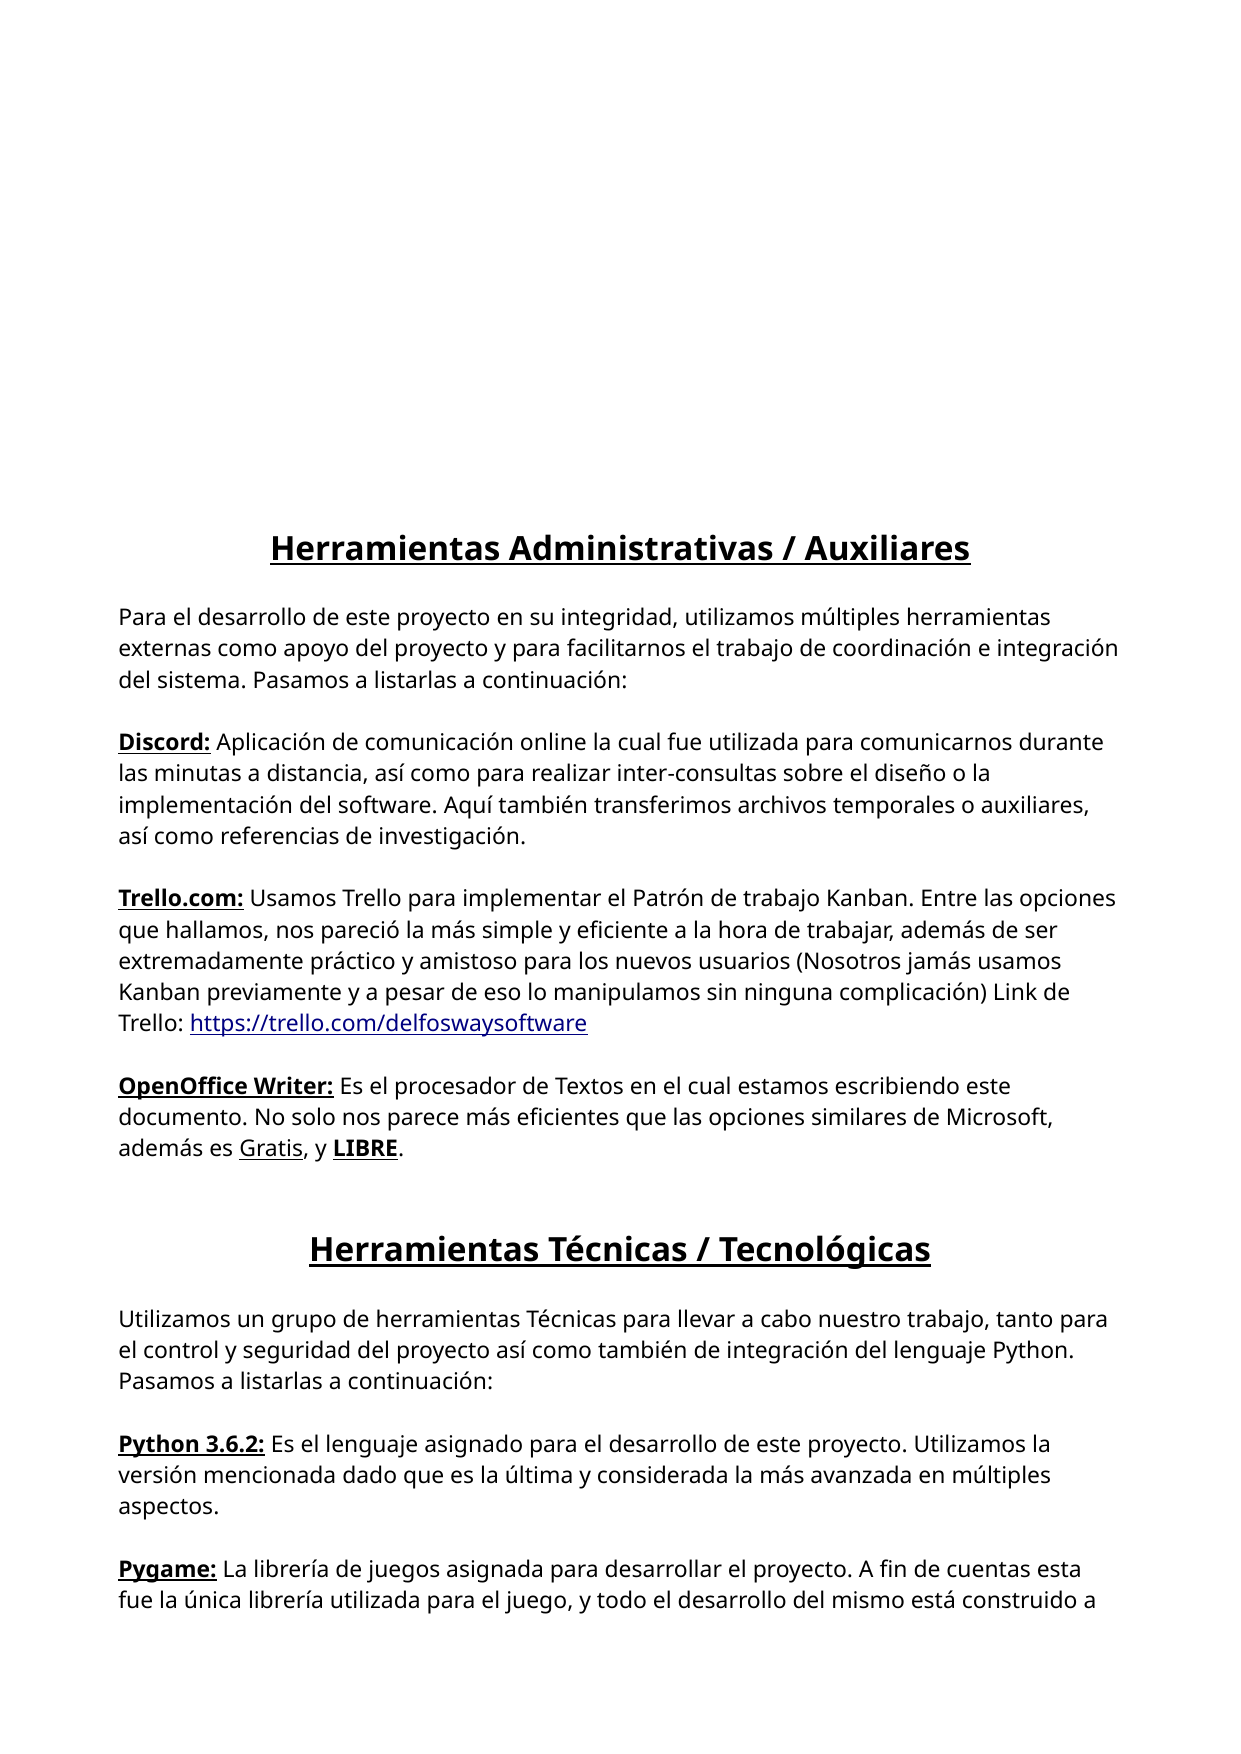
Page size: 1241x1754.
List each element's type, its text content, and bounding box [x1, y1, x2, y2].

text Trello.com: Usamos Trello para implementar el Patrón de trabajo Kanban. Entre las opciones que hallamos, nos pareció la más simple y eficiente a la hora de trabajar, además de ser extremadamente práctico y amistoso para los nuevos usuarios (Nosotros jamás usamos Kanban previamente y a pesar de eso lo manipulamos sin ninguna complicación) Link de Trello: https://trello.com/delfoswaysoftware [118, 882, 1122, 1038]
text Herramientas Administrativas / Auxiliares [118, 524, 1122, 570]
text Para el desarrollo de este proyecto en su integridad, utilizamos múltiples herramientas externas como apoyo del proyecto y para facilitarnos el trabajo de coordinación e integración del sistema. Pasamos a listarlas a continuación: [118, 601, 1122, 695]
text Herramientas Técnicas / Tecnológicas [118, 1226, 1122, 1271]
text Utilizamos un grupo de herramientas Técnicas para llevar a cabo nuestro trabajo, tanto para el control y seguridad del proyecto así como también de integración del lenguaje Python. Pasamos a listarlas a continuación: [118, 1303, 1122, 1396]
text Discord: Aplicación de comunicación online la cual fue utilizada para comunicarnos durante las minutas a distancia, así como para realizar inter-consultas sobre el diseño o la implementación del software. Aquí también transferimos archivos temporales o auxiliares, así como referencias de investigación. [118, 726, 1122, 851]
text Python 3.6.2: Es el lenguaje asignado para el desarrollo de este proyecto. Utilizamos la versión mencionada dado que es la última y considerada la más avanzada en múltiples aspectos. [118, 1428, 1122, 1521]
text OpenOffice Writer: Es el procesador de Textos en el cual estamos escribiendo este documento. No solo nos parece más eficientes que las opciones similares de Microsoft, además es Gratis, y LIBRE. [118, 1070, 1122, 1163]
text Pygame: La librería de juegos asignada para desarrollar el proyecto. A fin de cuentas esta fue la única librería utilizada para el juego, y todo el desarrollo del mismo está construido a [118, 1553, 1122, 1615]
